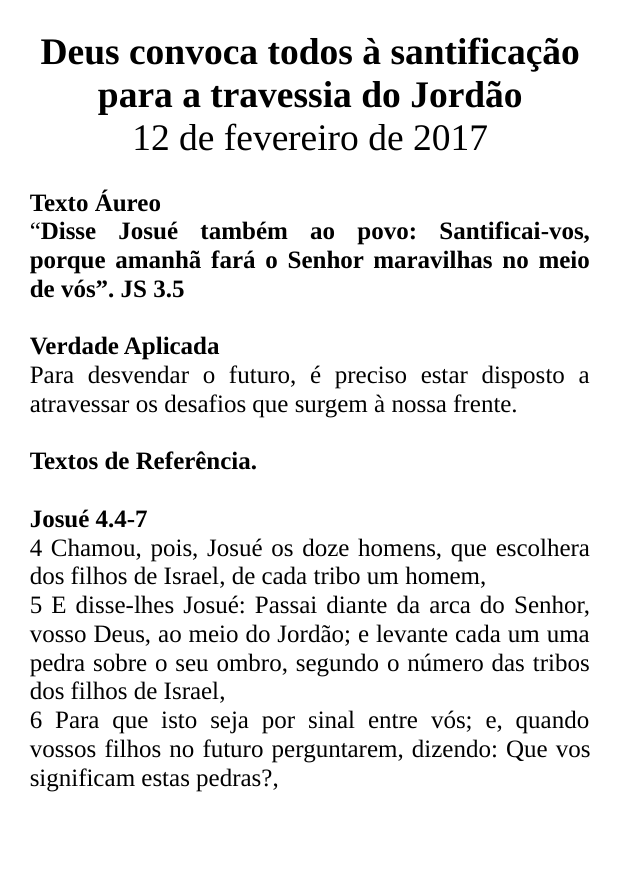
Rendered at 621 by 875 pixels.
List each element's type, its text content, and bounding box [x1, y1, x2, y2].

text Para desvendar o futuro, é preciso estar disposto a atravessar os desafios que surgem à nossa frente. [29, 360, 591, 418]
text Texto Áureo [29, 188, 591, 216]
text Verdade Aplicada [29, 331, 591, 360]
text “Disse Josué também ao povo: Santificai-vos, porque amanhã fará o Senhor maravilhas no meio de vós”. JS 3.5 [29, 216, 591, 303]
text Josué 4.4-7 [29, 504, 591, 533]
text 4 Chamou, pois, Josué os doze homens, que escolhera dos filhos de Israel, de cada tribo um homem, [29, 533, 591, 590]
text 5 E disse-lhes Josué: Passai diante da arca do Senhor, vosso Deus, ao meio do Jordão; e levante cada um uma pedra sobre o seu ombro, segundo o número das tribos dos filhos de Israel, [29, 590, 591, 705]
text 6 Para que isto seja por sinal entre vós; e, quando vossos filhos no futuro perguntarem, dizendo: Que vos significam estas pedras?, [29, 705, 591, 791]
text 12 de fevereiro de 2017 [29, 116, 591, 159]
text Textos de Referência. [29, 446, 591, 475]
text Deus convoca todos à santificação para a travessia do Jordão [29, 29, 591, 116]
